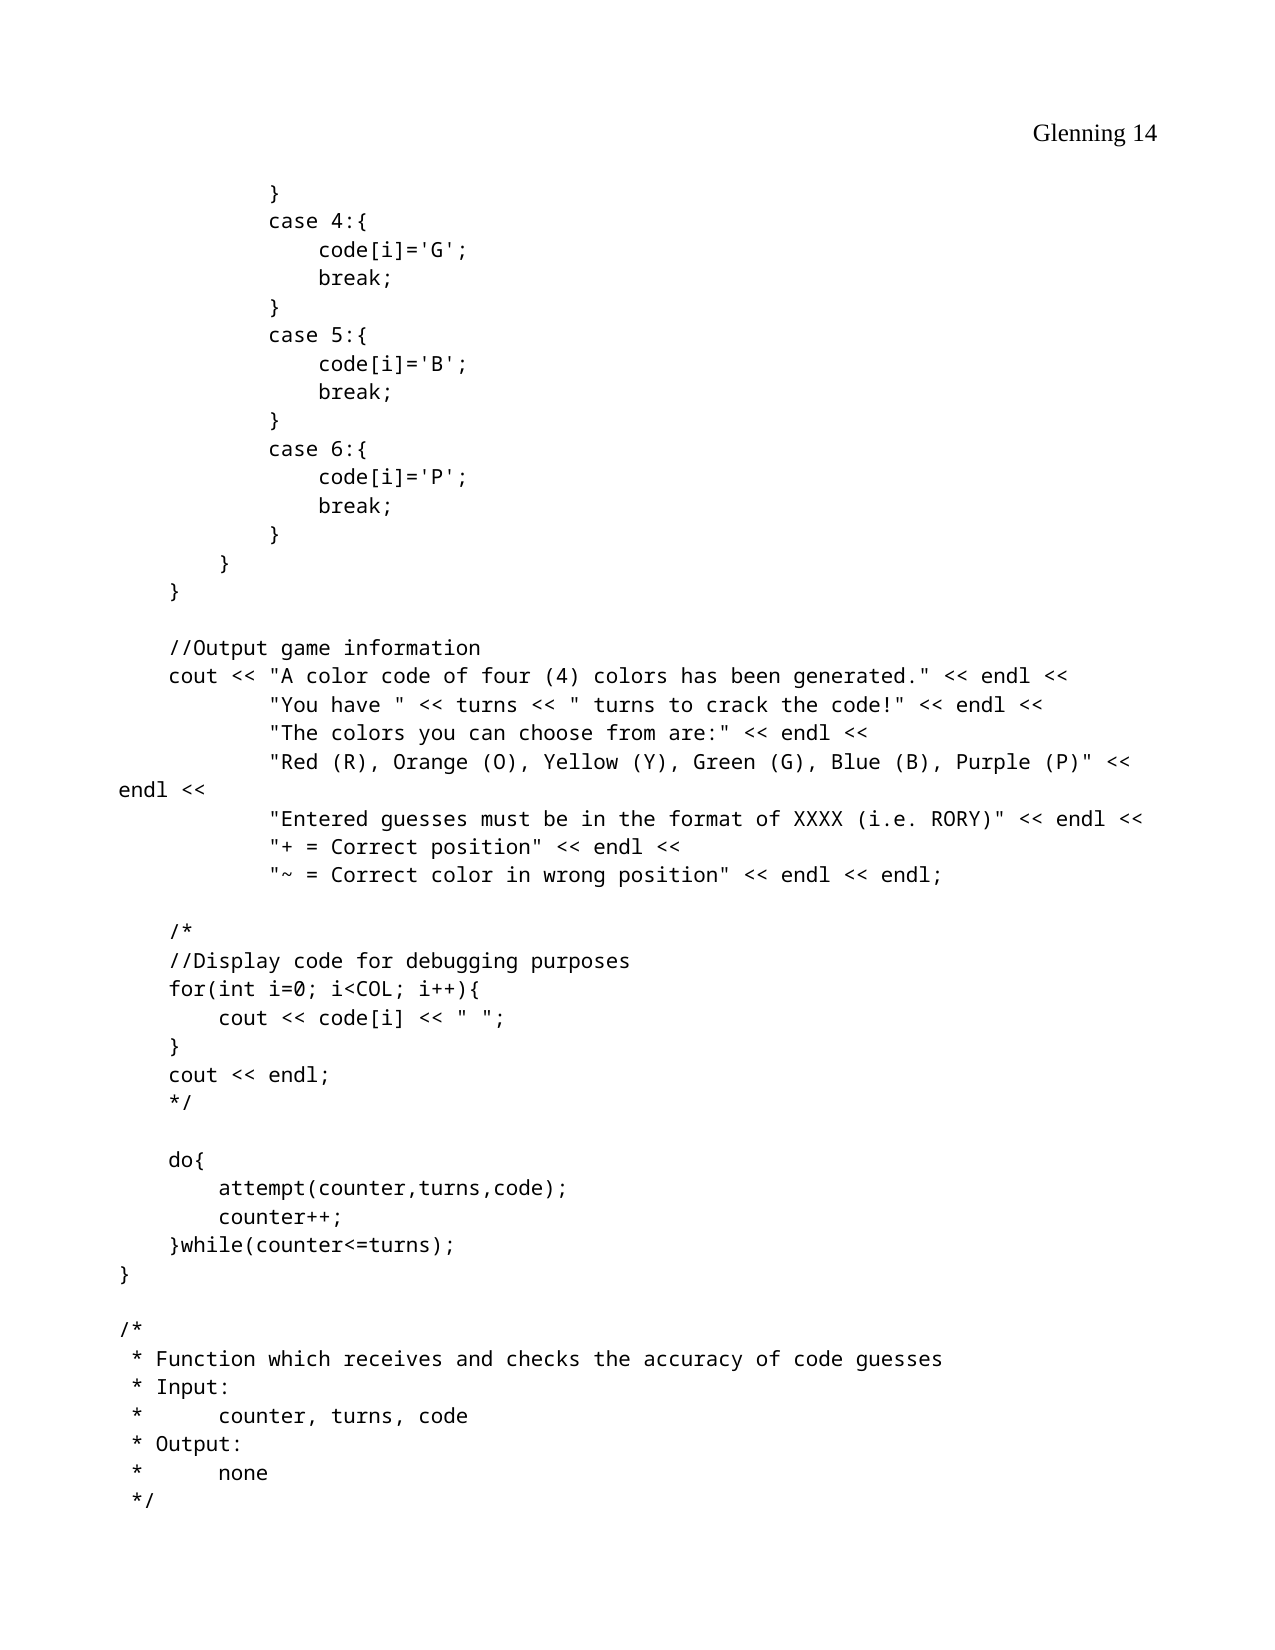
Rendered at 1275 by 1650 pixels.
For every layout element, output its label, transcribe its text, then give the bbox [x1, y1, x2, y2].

text counter++; [118, 1202, 1157, 1230]
text } [118, 406, 1157, 434]
text } [118, 576, 1157, 605]
text } [118, 519, 1157, 548]
text break; [118, 377, 1157, 406]
text "Red (R), Orange (O), Yellow (Y), Green (G), Blue (B), Purple (P)" << endl << [118, 747, 1157, 804]
text break; [118, 491, 1157, 519]
text do{ [118, 1145, 1157, 1173]
text code[i]='G'; [118, 235, 1157, 263]
text "+ = Correct position" << endl << [118, 832, 1157, 861]
text case 4:{ [118, 207, 1157, 235]
text /* [118, 917, 1157, 946]
text }while(counter<=turns); [118, 1230, 1157, 1259]
text } [118, 1031, 1157, 1060]
text */ [118, 1486, 1157, 1515]
text cout << endl; [118, 1060, 1157, 1088]
text */ [118, 1088, 1157, 1117]
text "You have " << turns << " turns to crack the code!" << endl << [118, 690, 1157, 718]
text attempt(counter,turns,code); [118, 1173, 1157, 1202]
text case 6:{ [118, 434, 1157, 462]
text "Entered guesses must be in the format of XXXX (i.e. RORY)" << endl << [118, 804, 1157, 832]
text "The colors you can choose from are:" << endl << [118, 718, 1157, 747]
text code[i]='B'; [118, 349, 1157, 377]
text } [118, 1259, 1157, 1287]
text code[i]='P'; [118, 462, 1157, 491]
text * Input: [118, 1372, 1157, 1401]
text * counter, turns, code [118, 1401, 1157, 1429]
text case 5:{ [118, 320, 1157, 349]
text "~ = Correct color in wrong position" << endl << endl; [118, 861, 1157, 889]
text /* [118, 1316, 1157, 1344]
text * Output: [118, 1429, 1157, 1458]
text //Output game information [118, 633, 1157, 662]
text cout << "A color code of four (4) colors has been generated." << endl << [118, 662, 1157, 690]
text for(int i=0; i<COL; i++){ [118, 974, 1157, 1003]
text * none [118, 1458, 1157, 1486]
text } [118, 178, 1157, 207]
text } [118, 548, 1157, 576]
text //Display code for debugging purposes [118, 946, 1157, 974]
text * Function which receives and checks the accuracy of code guesses [118, 1344, 1157, 1372]
text } [118, 292, 1157, 320]
text cout << code[i] << " "; [118, 1003, 1157, 1031]
text break; [118, 263, 1157, 292]
